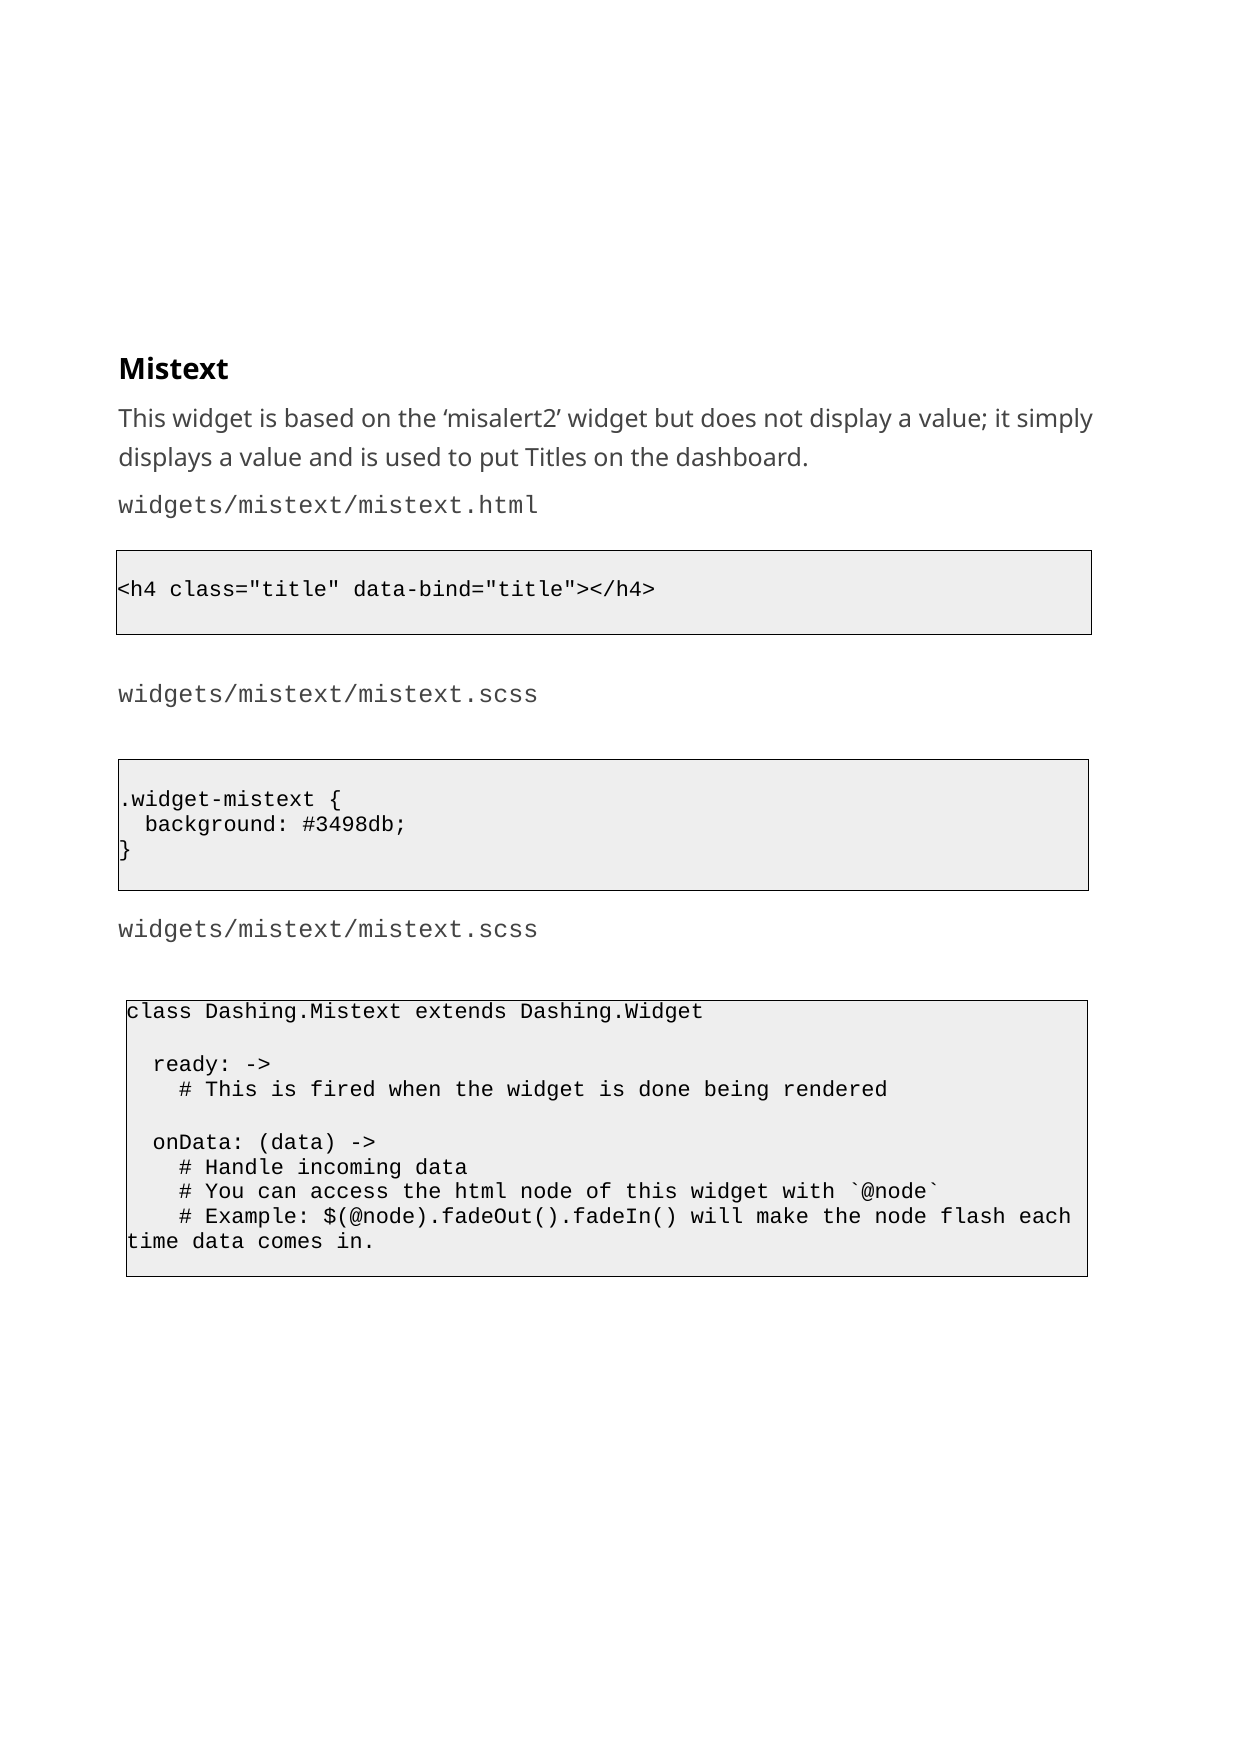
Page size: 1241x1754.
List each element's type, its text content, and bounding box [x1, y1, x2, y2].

text widgets/mistext/mistext.scss [118, 917, 1122, 945]
text widgets/mistext/mistext.scss [118, 681, 1122, 710]
text This widget is based on the ‘misalert2’ widget but does not display a value; it simply displays a value and is used to put Titles on the dashboard. [118, 400, 1122, 473]
text widgets/mistext/mistext.html [118, 493, 1122, 521]
subtitle Mistext [118, 348, 1122, 388]
